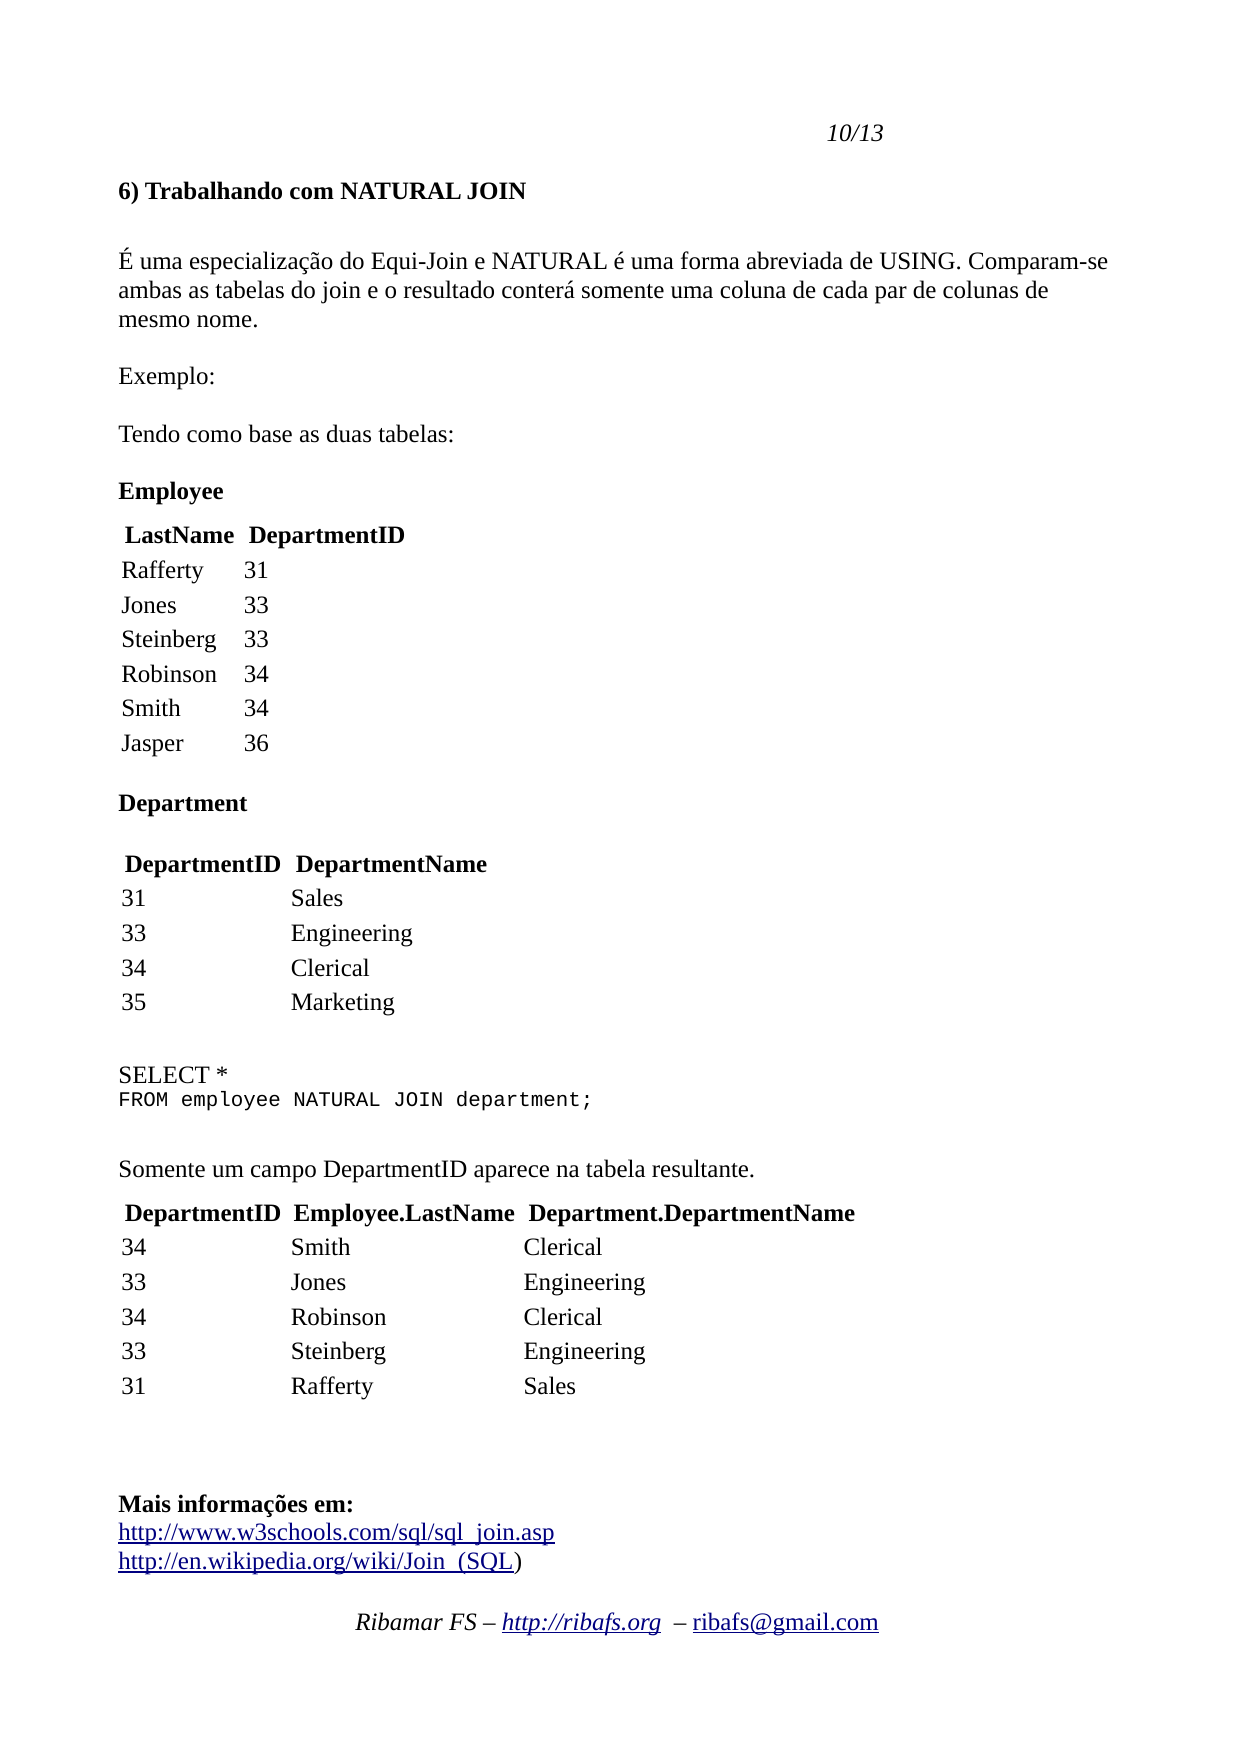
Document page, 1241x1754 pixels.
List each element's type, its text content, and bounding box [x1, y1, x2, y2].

table_cell Jones [288, 1264, 520, 1299]
table_cell Marketing [288, 984, 495, 1019]
table_cell Rafferty [118, 552, 241, 587]
table_cell Robinson [288, 1299, 520, 1333]
table_cell Robinson [118, 656, 241, 691]
table_cell 36 [241, 725, 413, 760]
table_cell Clerical [288, 950, 495, 984]
table_header Department.DepartmentName [520, 1195, 863, 1229]
table_cell 33 [241, 587, 413, 621]
text 6) Trabalhando com NATURAL JOIN [118, 176, 1122, 205]
table_cell Sales [288, 881, 495, 915]
table_cell Smith [118, 691, 241, 725]
table_cell 31 [241, 552, 413, 587]
table_cell 33 [241, 621, 413, 656]
table_cell 34 [118, 950, 288, 984]
table_cell Jones [118, 587, 241, 621]
text Somente um campo DepartmentID aparece na tabela resultante. [118, 1154, 1122, 1182]
table_cell 34 [241, 691, 413, 725]
table_cell Engineering [520, 1333, 863, 1368]
table_cell Engineering [288, 915, 495, 950]
text Exemplo: [118, 361, 1122, 390]
table_cell Rafferty [288, 1368, 520, 1402]
table_cell Clerical [520, 1299, 863, 1333]
table_cell 33 [118, 1264, 288, 1299]
table_header DepartmentName [288, 846, 495, 881]
text SELECT * [118, 1060, 1122, 1089]
table_cell Jasper [118, 725, 241, 760]
table_cell Clerical [520, 1230, 863, 1264]
text Tendo como base as duas tabelas: [118, 419, 1122, 448]
table_cell Sales [520, 1368, 863, 1402]
text FROM employee NATURAL JOIN department; [118, 1089, 1122, 1112]
table_cell Steinberg [118, 621, 241, 656]
text É uma especialização do Equi-Join e NATURAL é uma forma abreviada de USING. Comparam-se ambas as tabelas do join e o resultado conterá somente uma coluna de cada par de colunas de mesmo nome. [118, 246, 1122, 333]
table_cell 31 [118, 881, 288, 915]
text Department [118, 788, 1122, 817]
table_cell 33 [118, 1333, 288, 1368]
table_cell 31 [118, 1368, 288, 1402]
table_cell 33 [118, 915, 288, 950]
table_header Employee.LastName [288, 1195, 520, 1229]
table_header DepartmentID [118, 846, 288, 881]
text Employee [118, 476, 1122, 505]
table_header DepartmentID [241, 518, 413, 552]
table_header DepartmentID [118, 1195, 288, 1229]
table_cell 34 [241, 656, 413, 691]
text Mais informações em: http://www.w3schools.com/sql/sql_join.asp http://en.wikipedia.org/wiki/Join_(SQL) [118, 1489, 1122, 1575]
table_cell 34 [118, 1299, 288, 1333]
table_header LastName [118, 518, 241, 552]
table_cell Smith [288, 1230, 520, 1264]
table_cell Steinberg [288, 1333, 520, 1368]
table_cell 35 [118, 984, 288, 1019]
table_cell Engineering [520, 1264, 863, 1299]
table_cell 34 [118, 1230, 288, 1264]
